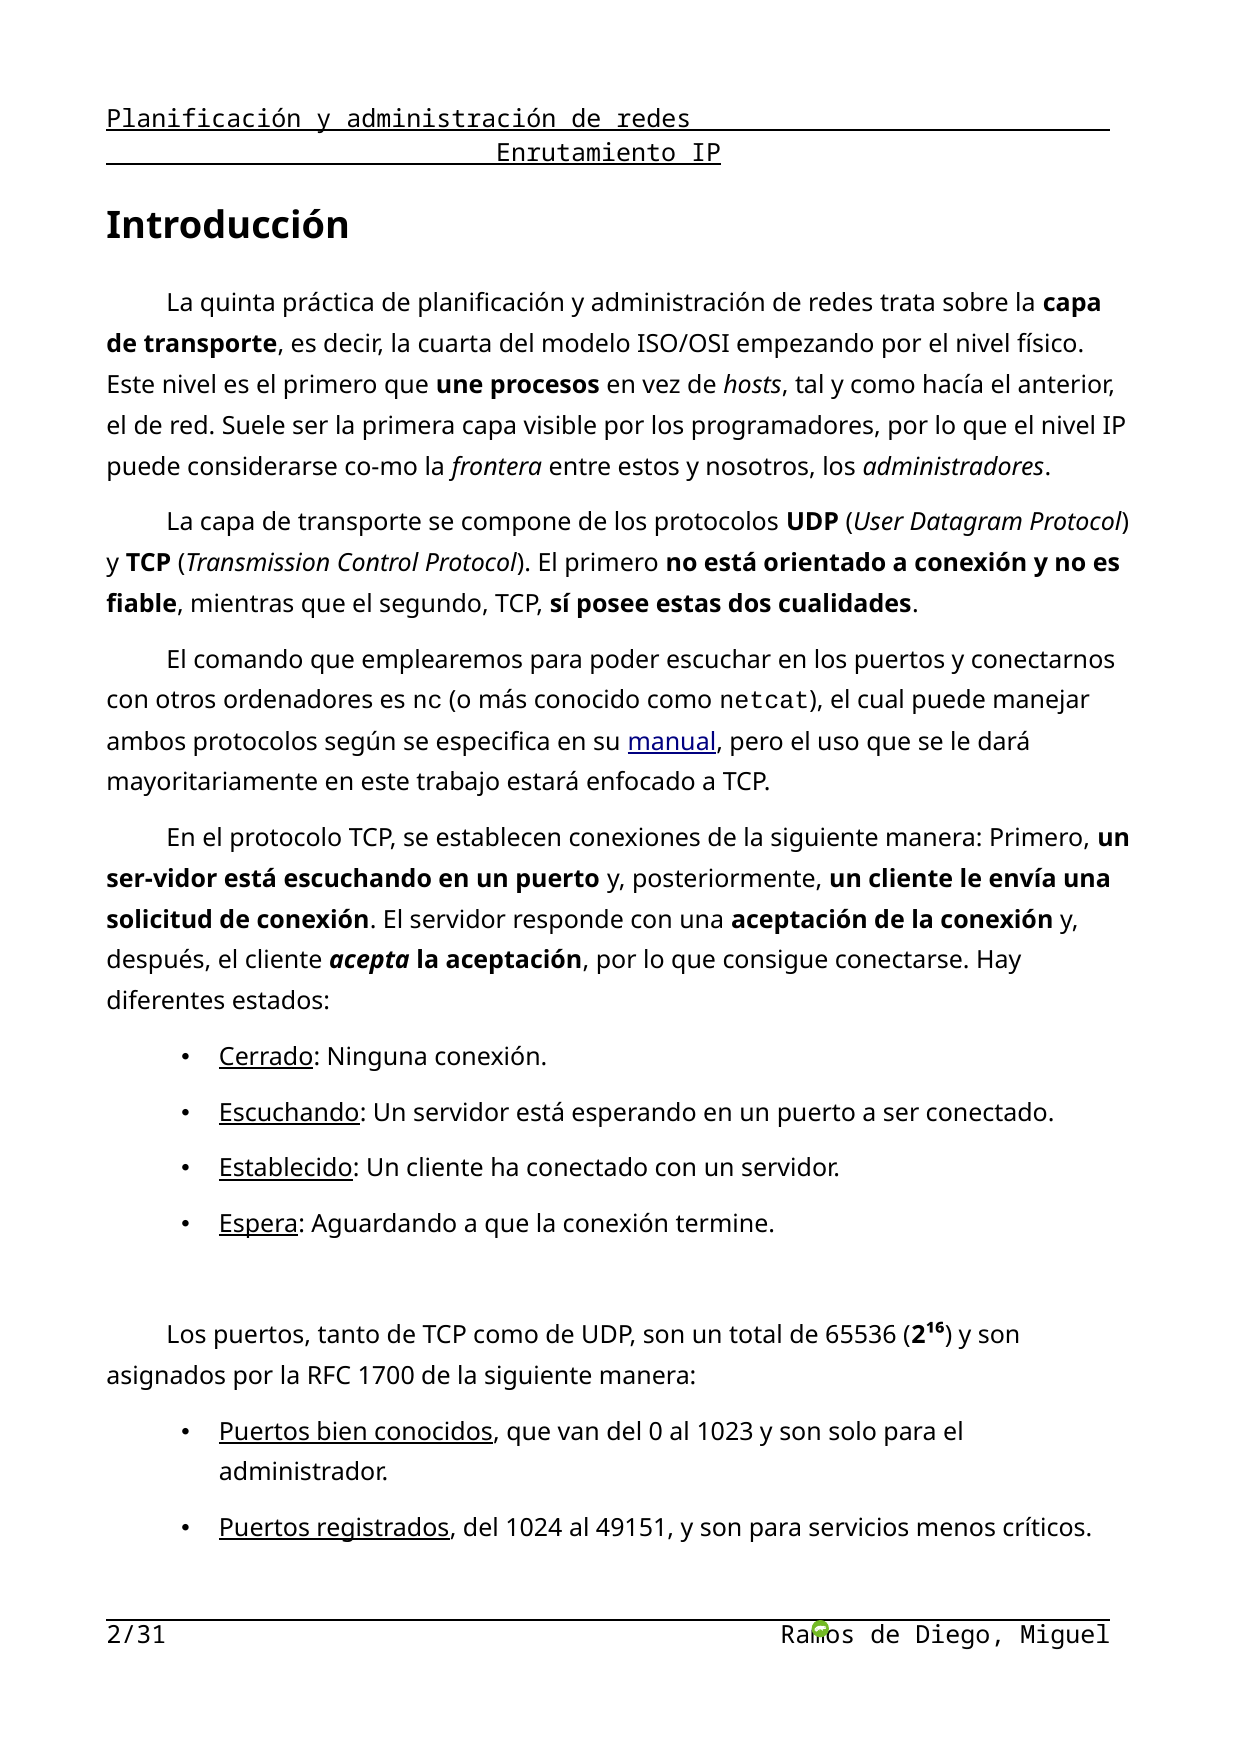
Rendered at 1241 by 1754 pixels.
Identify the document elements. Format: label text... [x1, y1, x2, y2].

text En el protocolo TCP, se establecen conexiones de la siguiente manera: Primero, un ser-vidor está escuchando en un puerto y, posteriormente, un cliente le envía una solicitud de conexión. El servidor responde con una aceptación de la conexión y, después, el cliente acepta la aceptación, por lo que consigue conectarse. Hay diferentes estados: [106, 820, 1134, 1017]
text La quinta práctica de planificación y administración de redes trata sobre la capa de transporte, es decir, la cuarta del modelo ISO/OSI empezando por el nivel físico. Este nivel es el primero que une procesos en vez de hosts, tal y como hacía el anterior, el de red. Suele ser la primera capa visible por los programadores, por lo que el nivel IP puede considerarse co-mo la frontera entre estos y nosotros, los administradores. [106, 285, 1134, 482]
subtitle Introducción [106, 198, 1134, 250]
text Los puertos, tanto de TCP como de UDP, son un total de 65536 (2¹⁶) y son asignados por la RFC 1700 de la siguiente manera: [106, 1317, 1134, 1392]
list Establecido: Un cliente ha conectado con un servidor. [181, 1150, 1134, 1184]
list Puertos registrados, del 1024 al 49151, y son para servicios menos críticos. [181, 1510, 1134, 1544]
text El comando que emplearemos para poder escuchar en los puertos y conectarnos con otros ordenadores es nc (o más conocido como netcat), el cual puede manejar ambos pro­tocolos según se especifica en su manual, pero el uso que se le dará mayoritariamente en este trabajo estará enfocado a TCP. [106, 641, 1134, 798]
list Espera: Aguardando a que la conexión termine. [181, 1206, 1134, 1239]
list Escuchando: Un servidor está esperando en un puerto a ser conectado. [181, 1094, 1134, 1128]
list Cerrado: Ninguna conexión. [181, 1039, 1134, 1073]
text La capa de transporte se compone de los protocolos UDP (User Datagram Protocol) y TCP (Transmission Control Protocol). El primero no está orientado a conexión y no es fiable, mientras que el segundo, TCP, sí posee estas dos cualidades. [106, 504, 1134, 620]
list Puertos bien conocidos, que van del 0 al 1023 y son solo para el administrador. [181, 1413, 1134, 1488]
